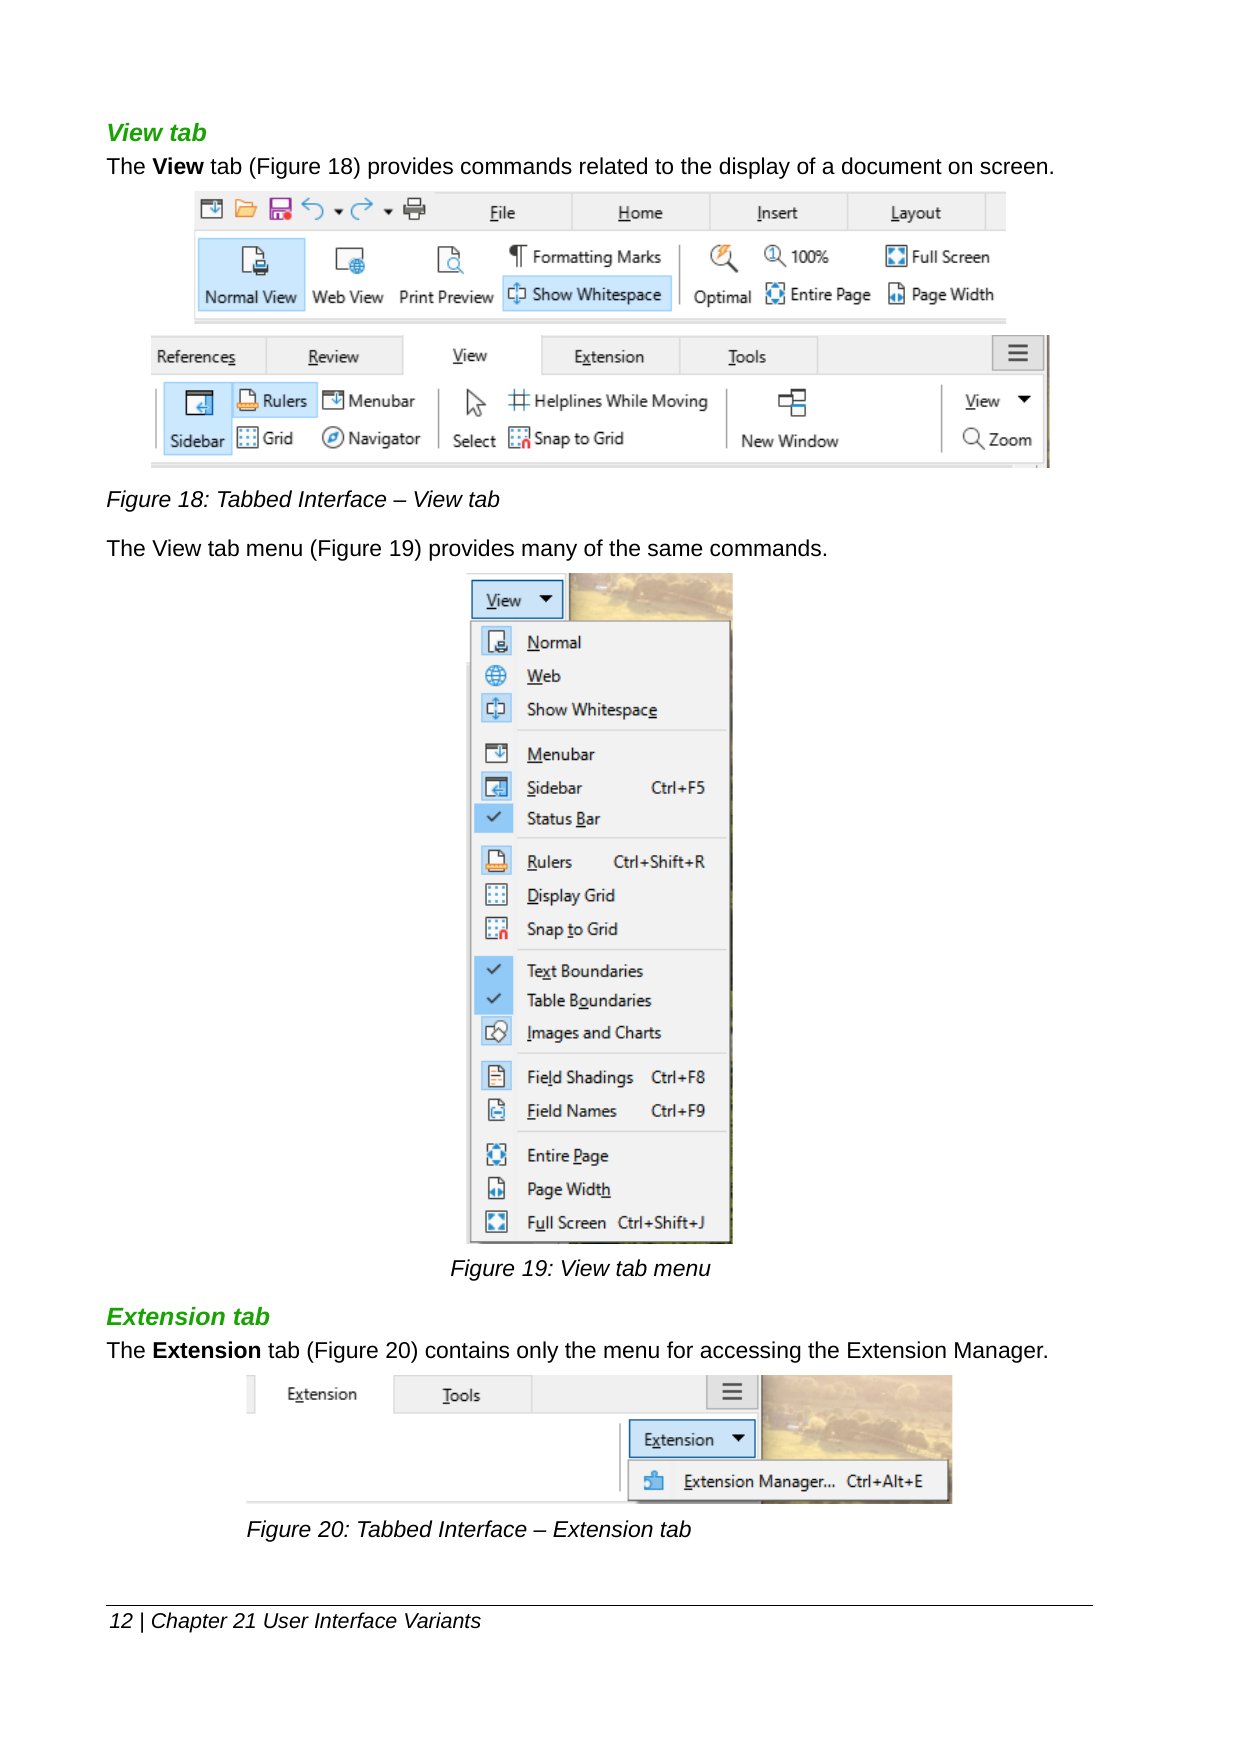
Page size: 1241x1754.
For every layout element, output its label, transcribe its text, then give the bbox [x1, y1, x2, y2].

text The Extension tab (Figure 20) contains only the menu for accessing the Extension Manager. [106, 1337, 1093, 1363]
picture [194, 191, 1007, 324]
text The View tab (Figure 18) provides commands related to the display of a document on screen. [106, 153, 1093, 179]
text The View tab menu (Figure 19) provides many of the same commands. [106, 535, 1093, 561]
picture [246, 1375, 953, 1504]
picture [466, 573, 733, 1244]
picture [151, 335, 1050, 468]
subtitle View tab [106, 118, 1093, 147]
subtitle Extension tab [106, 1302, 1093, 1331]
text Figure 18: Tabbed Interface – View tab [106, 486, 1094, 512]
text Figure 20: Tabbed Interface – Extension tab [246, 1516, 952, 1542]
text Figure 19: View tab menu [450, 1255, 749, 1282]
